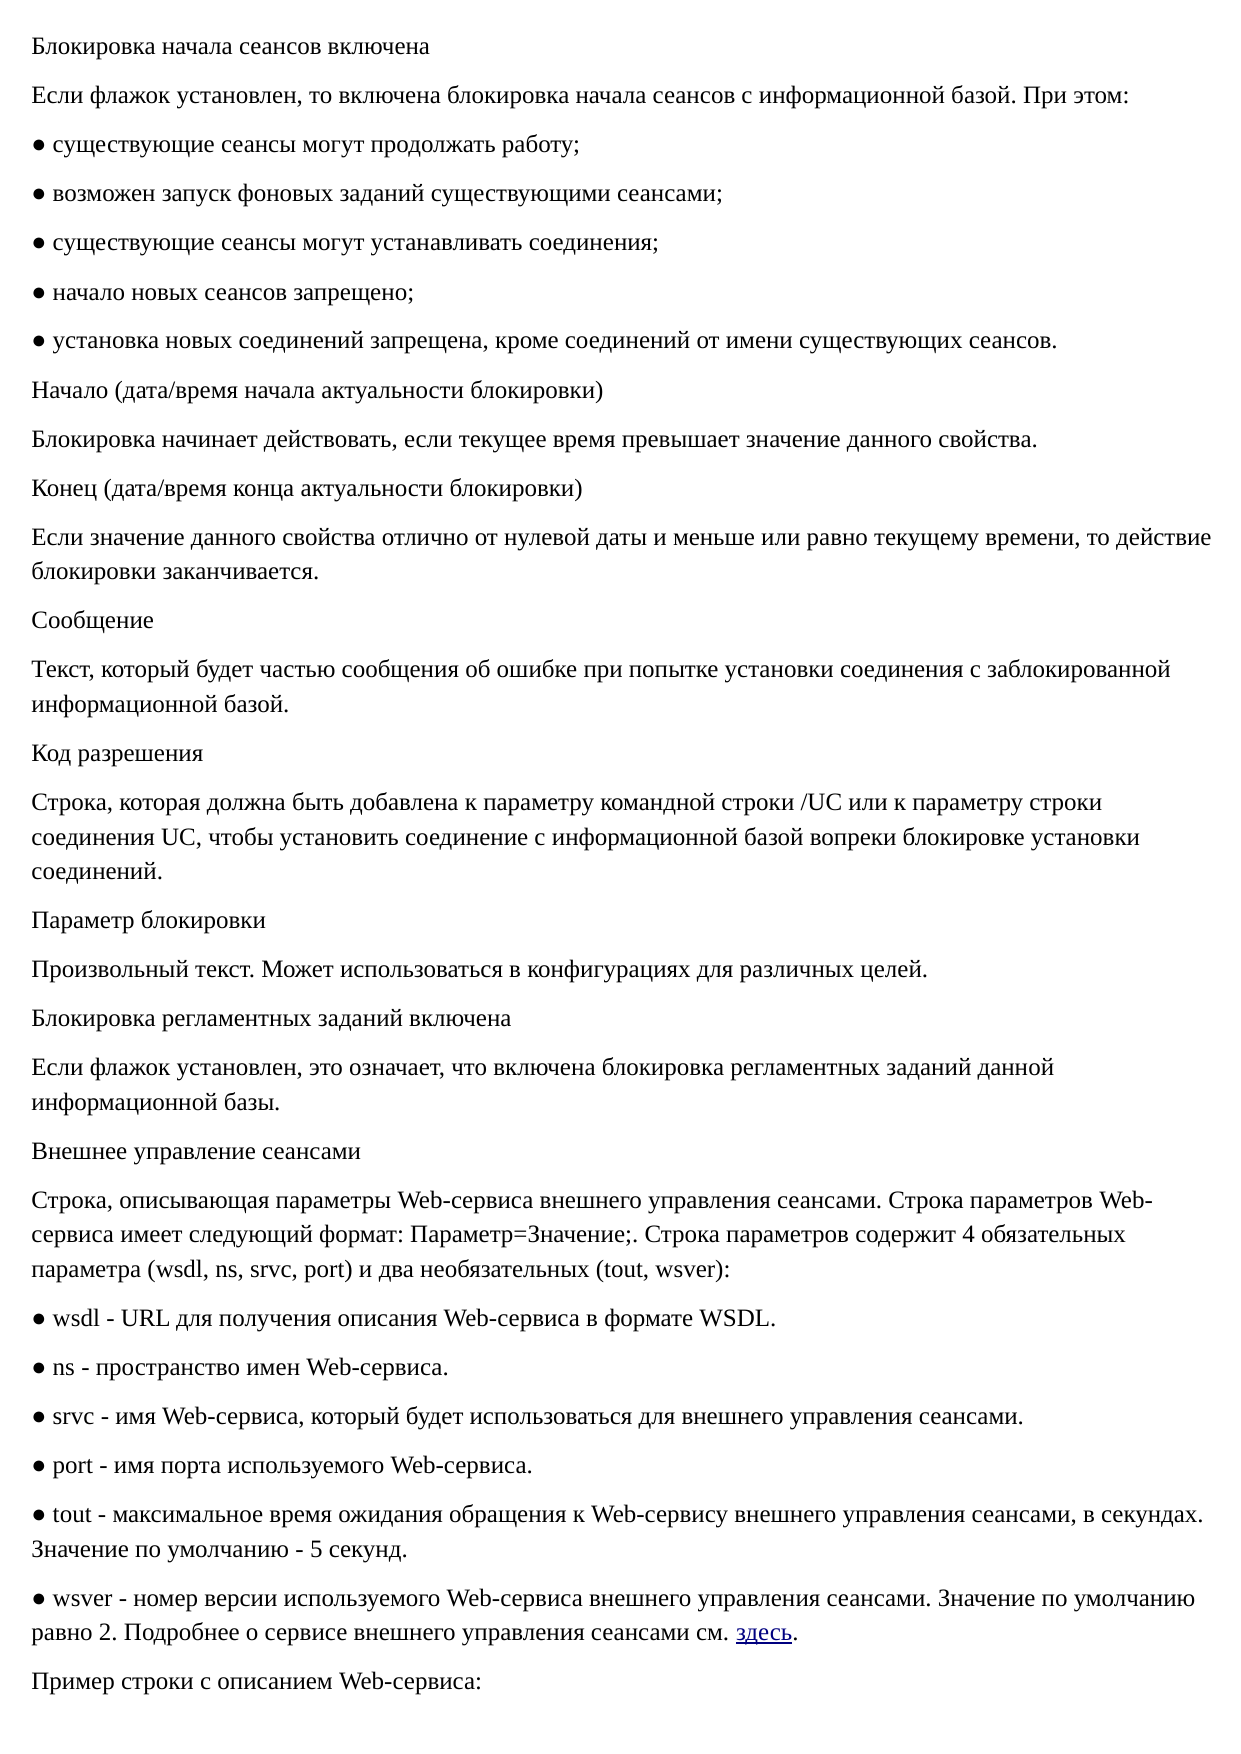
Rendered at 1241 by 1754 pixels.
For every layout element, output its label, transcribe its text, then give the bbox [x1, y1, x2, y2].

text Блокировка начала сеансов включена [31, 31, 1212, 60]
text Если флажок установлен, то включена блокировка начала сеансов с информационной базой. При этом: [31, 80, 1212, 109]
text ● возможен запуск фоновых заданий существующими сеансами; [31, 178, 1212, 207]
text ● начало новых сеансов запрещено; [31, 277, 1212, 305]
text Пример строки с описанием Web-сервиса: [31, 1666, 1212, 1695]
text ● srvc ‑ имя Web-сервиса, который будет использоваться для внешнего управления сеансами. [31, 1401, 1212, 1430]
text ● существующие сеансы могут устанавливать соединения; [31, 227, 1212, 256]
text ● установка новых соединений запрещена, кроме соединений от имени существующих сеансов. [31, 326, 1212, 354]
text Произвольный текст. Может использоваться в конфигурациях для различных целей. [31, 954, 1212, 983]
text Начало (дата/время начала актуальности блокировки) [31, 375, 1212, 403]
text Блокировка регламентных заданий включена [31, 1003, 1212, 1032]
text Конец (дата/время конца актуальности блокировки) [31, 473, 1212, 502]
text ● wsdl ‑ URL для получения описания Web-сервиса в формате WSDL. [31, 1303, 1212, 1332]
text Если флажок установлен, это означает, что включена блокировка регламентных заданий данной информационной базы. [31, 1052, 1212, 1116]
text Внешнее управление сеансами [31, 1136, 1212, 1164]
text Параметр блокировки [31, 905, 1212, 934]
text ● port ‑ имя порта используемого Web-сервиса. [31, 1450, 1212, 1479]
text Сообщение [31, 605, 1212, 634]
text Блокировка начинает действовать, если текущее время превышает значение данного свойства. [31, 424, 1212, 452]
text ● tout ‑ максимальное время ожидания обращения к Web-сервису внешнего управления сеансами, в секундах. Значение по умолчанию ‑ 5 секунд. [31, 1499, 1212, 1562]
text Код разрешения [31, 738, 1212, 767]
text Если значение данного свойства отлично от нулевой даты и меньше или равно текущему времени, то действие блокировки заканчивается. [31, 522, 1212, 585]
text ● wsver ‑ номер версии используемого Web-сервиса внешнего управления сеансами. Значение по умолчанию равно 2. Подробнее о сервисе внешнего управления сеансами см. здесь. [31, 1583, 1212, 1646]
text ● ns ‑ пространство имен Web-сервиса. [31, 1352, 1212, 1381]
text ● существующие сеансы могут продолжать работу; [31, 129, 1212, 158]
text Текст, который будет частью сообщения об ошибке при попытке установки соединения с заблокированной информационной базой. [31, 654, 1212, 718]
text Строка, описывающая параметры Web-сервиса внешнего управления сеансами. Строка параметров Web-сервиса имеет следующий формат: Параметр=Значение;. Строка параметров содержит 4 обязательных параметра (wsdl, ns, srvc, port) и два необязательных (tout, wsver): [31, 1185, 1212, 1283]
text Строка, которая должна быть добавлена к параметру командной строки /UC или к параметру строки соединения UC, чтобы установить соединение с информационной базой вопреки блокировке установки соединений. [31, 787, 1212, 885]
